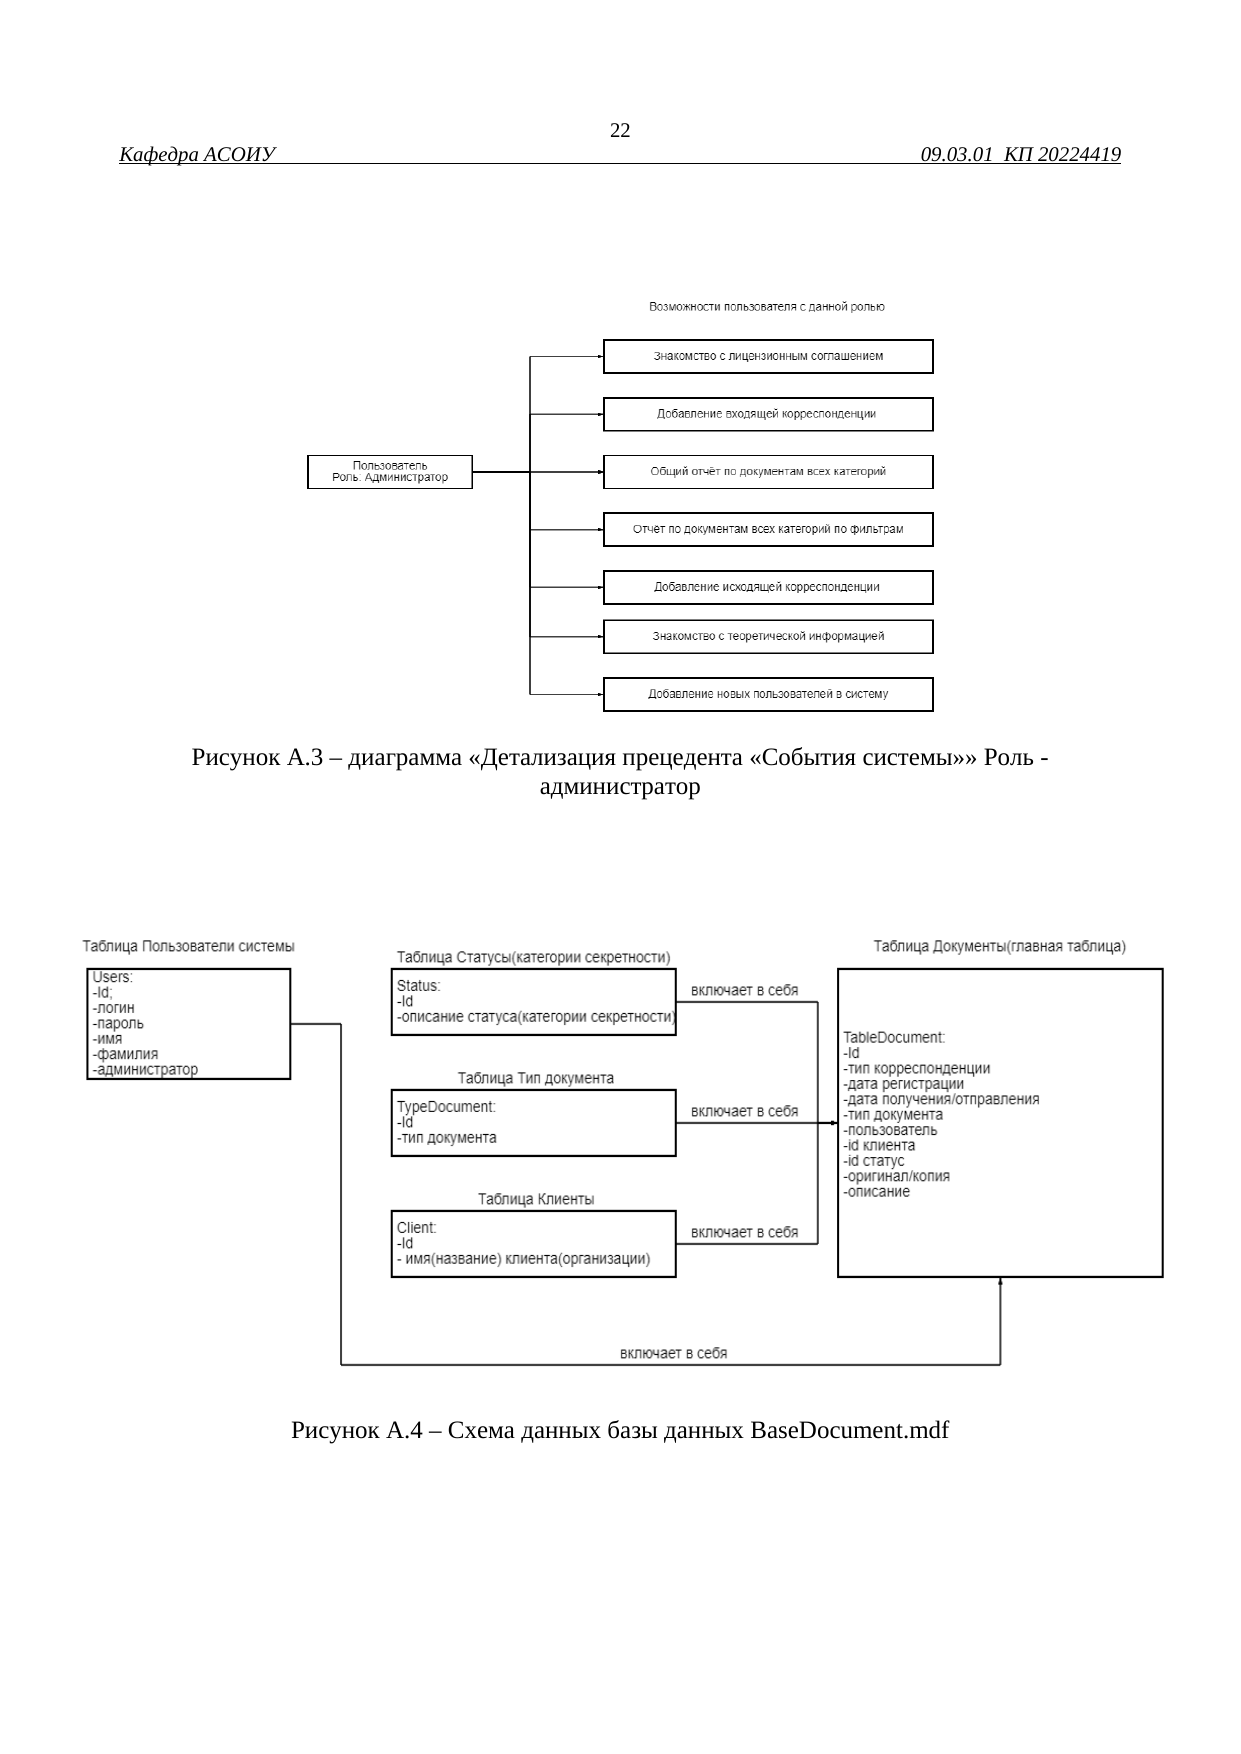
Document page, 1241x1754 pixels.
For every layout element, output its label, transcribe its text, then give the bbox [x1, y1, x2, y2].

picture [57, 914, 1183, 1387]
text Рисунок А.3 – диаграмма «Детализация прецедента «События системы»» Роль - администратор [118, 742, 1122, 799]
picture [291, 282, 949, 727]
text Рисунок А.4 – Схема данных базы данных BaseDocument.mdf [118, 1415, 1122, 1444]
